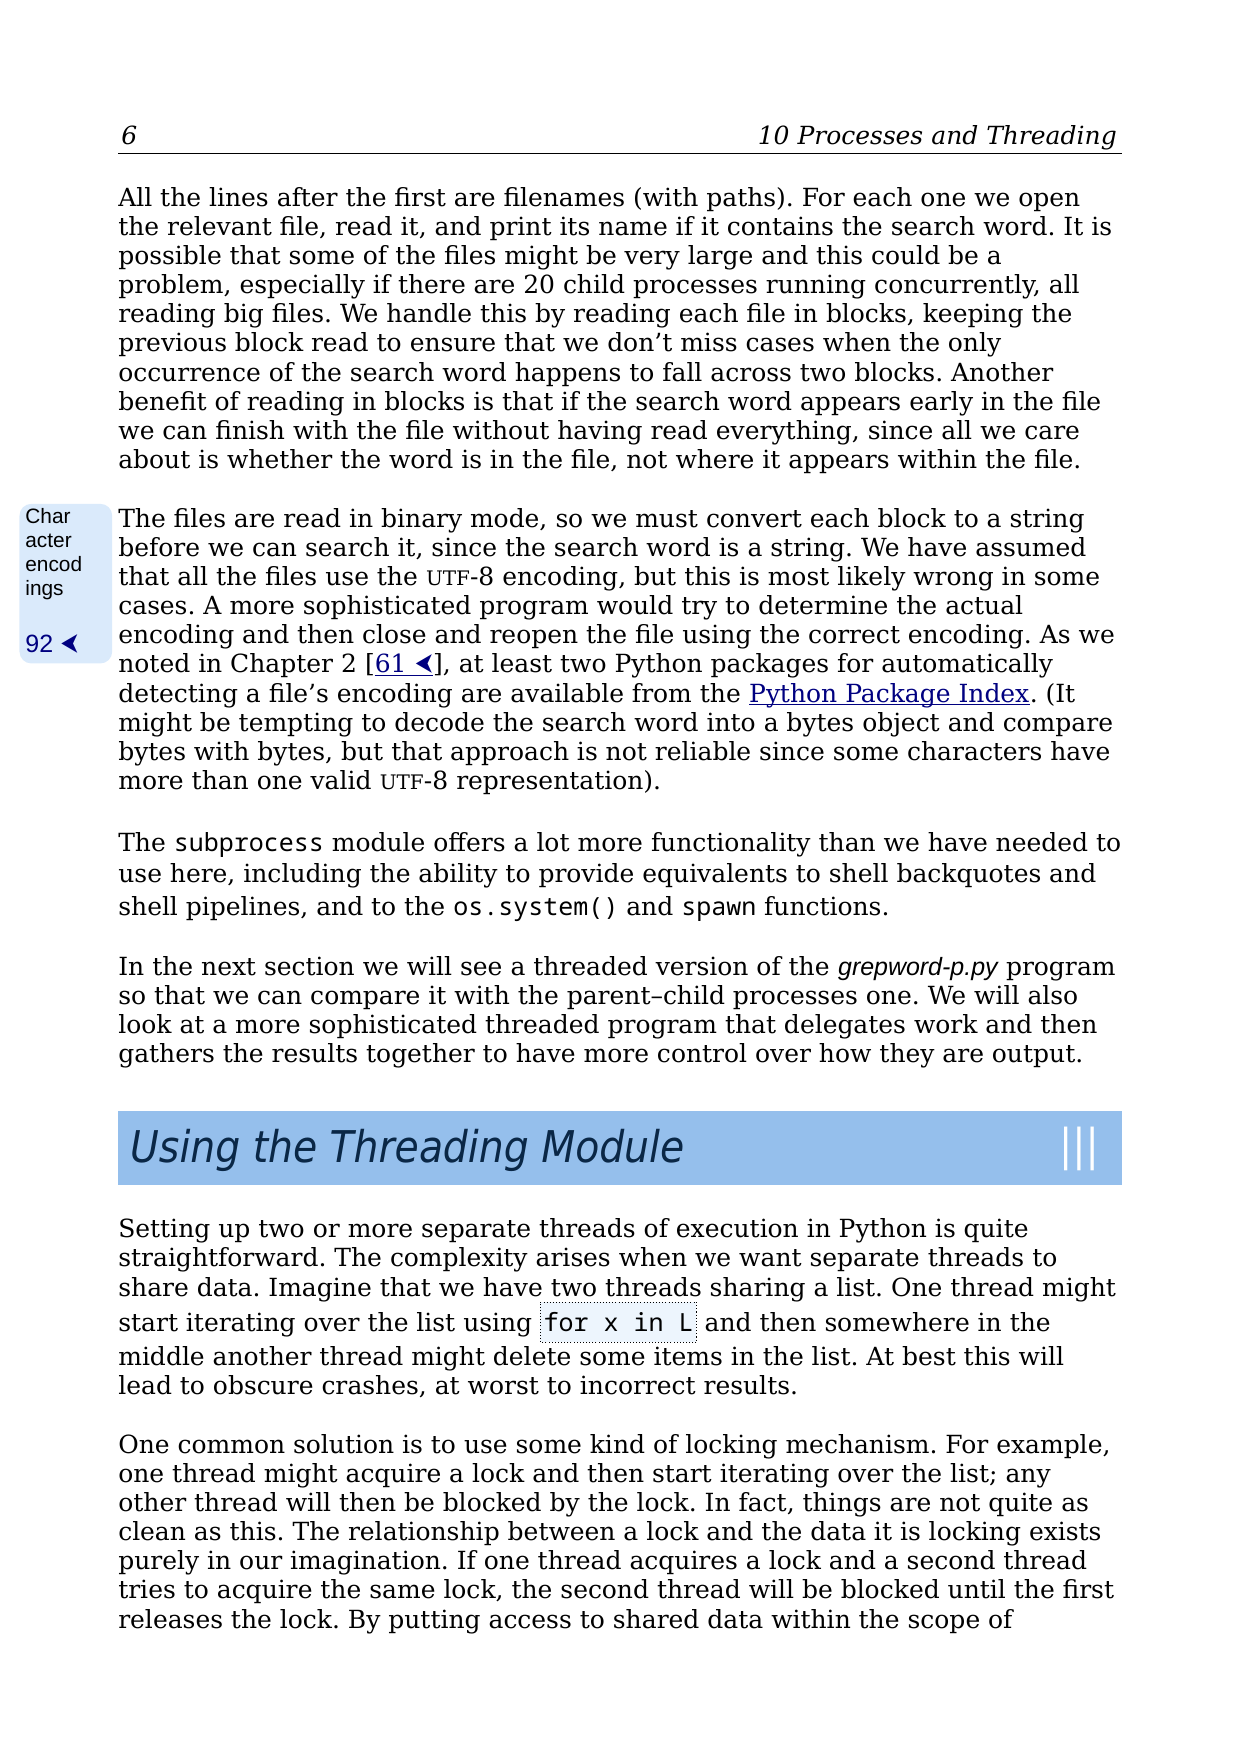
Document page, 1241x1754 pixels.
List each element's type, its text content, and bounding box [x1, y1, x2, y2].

text In the next section we will see a threaded version of the grepword-p.py program so that we can compare it with the parent–child processes one. We will also look at a more sophisticated threaded program that delegates work and then gathers the results together to have more control over how they are output. [118, 952, 1122, 1069]
subtitle Using the Threading Module [118, 1111, 1122, 1185]
text The subprocess module offers a lot more functionality than we have needed to use here, including the ability to provide equivalents to shell backquotes and shell pipelines, and to the os.system() and spawn functions. [118, 825, 1122, 922]
text ||| [1039, 1119, 1098, 1170]
text Setting up two or more separate threads of execution in Python is quite straightforward. The complexity arises when we want separate threads to share data. Imagine that we have two threads sharing a list. One thread might start iterating over the list using for x in L and then somewhere in the middle another thread might delete some items in the list. At best this will lead to obscure crashes, at worst to incorrect results. [118, 1214, 1122, 1400]
text The files are read in binary mode, so we must convert each block to a string before we can search it, since the search word is a string. We have assumed that all the files use the utf-8 encoding, but this is most likely wrong in some cases. A more sophisticated program would try to determine the actual encoding and then close and reopen the file using the correct encoding. As we noted in Chapter 2 [61 ⮜], at least two Python packages for automatically detecting a file’s encoding are available from the Python Package Index. (It might be tempting to decode the search word into a bytes object and compare bytes with bytes, but that approach is not reliable since some characters have more than one valid utf-8 representation). [118, 504, 1122, 796]
text All the lines after the first are filenames (with paths). For each one we open the relevant file, read it, and print its name if it contains the search word. It is possible that some of the files might be very large and this could be a problem, especially if there are 20 child processes running concurrently, all reading big files. We handle this by reading each file in blocks, keeping the previous block read to ensure that we don’t miss cases when the only occurrence of the search word happens to fall across two blocks. Another benefit of reading in blocks is that if the search word appears early in the file we can finish with the file without having read everything, since all we care about is whether the word is in the file, not where it appears within the file. [118, 183, 1122, 474]
text One common solution is to use some kind of locking mechanism. For example, one thread might acquire a lock and then start iterating over the list; any other thread will then be blocked by the lock. In fact, things are not quite as clean as this. The relationship between a lock and the data it is locking exists purely in our imagination. If one thread acquires a lock and a second thread tries to acquire the same lock, the second thread will be blocked until the first releases the lock. By putting access to shared data within the scope of [118, 1430, 1122, 1634]
